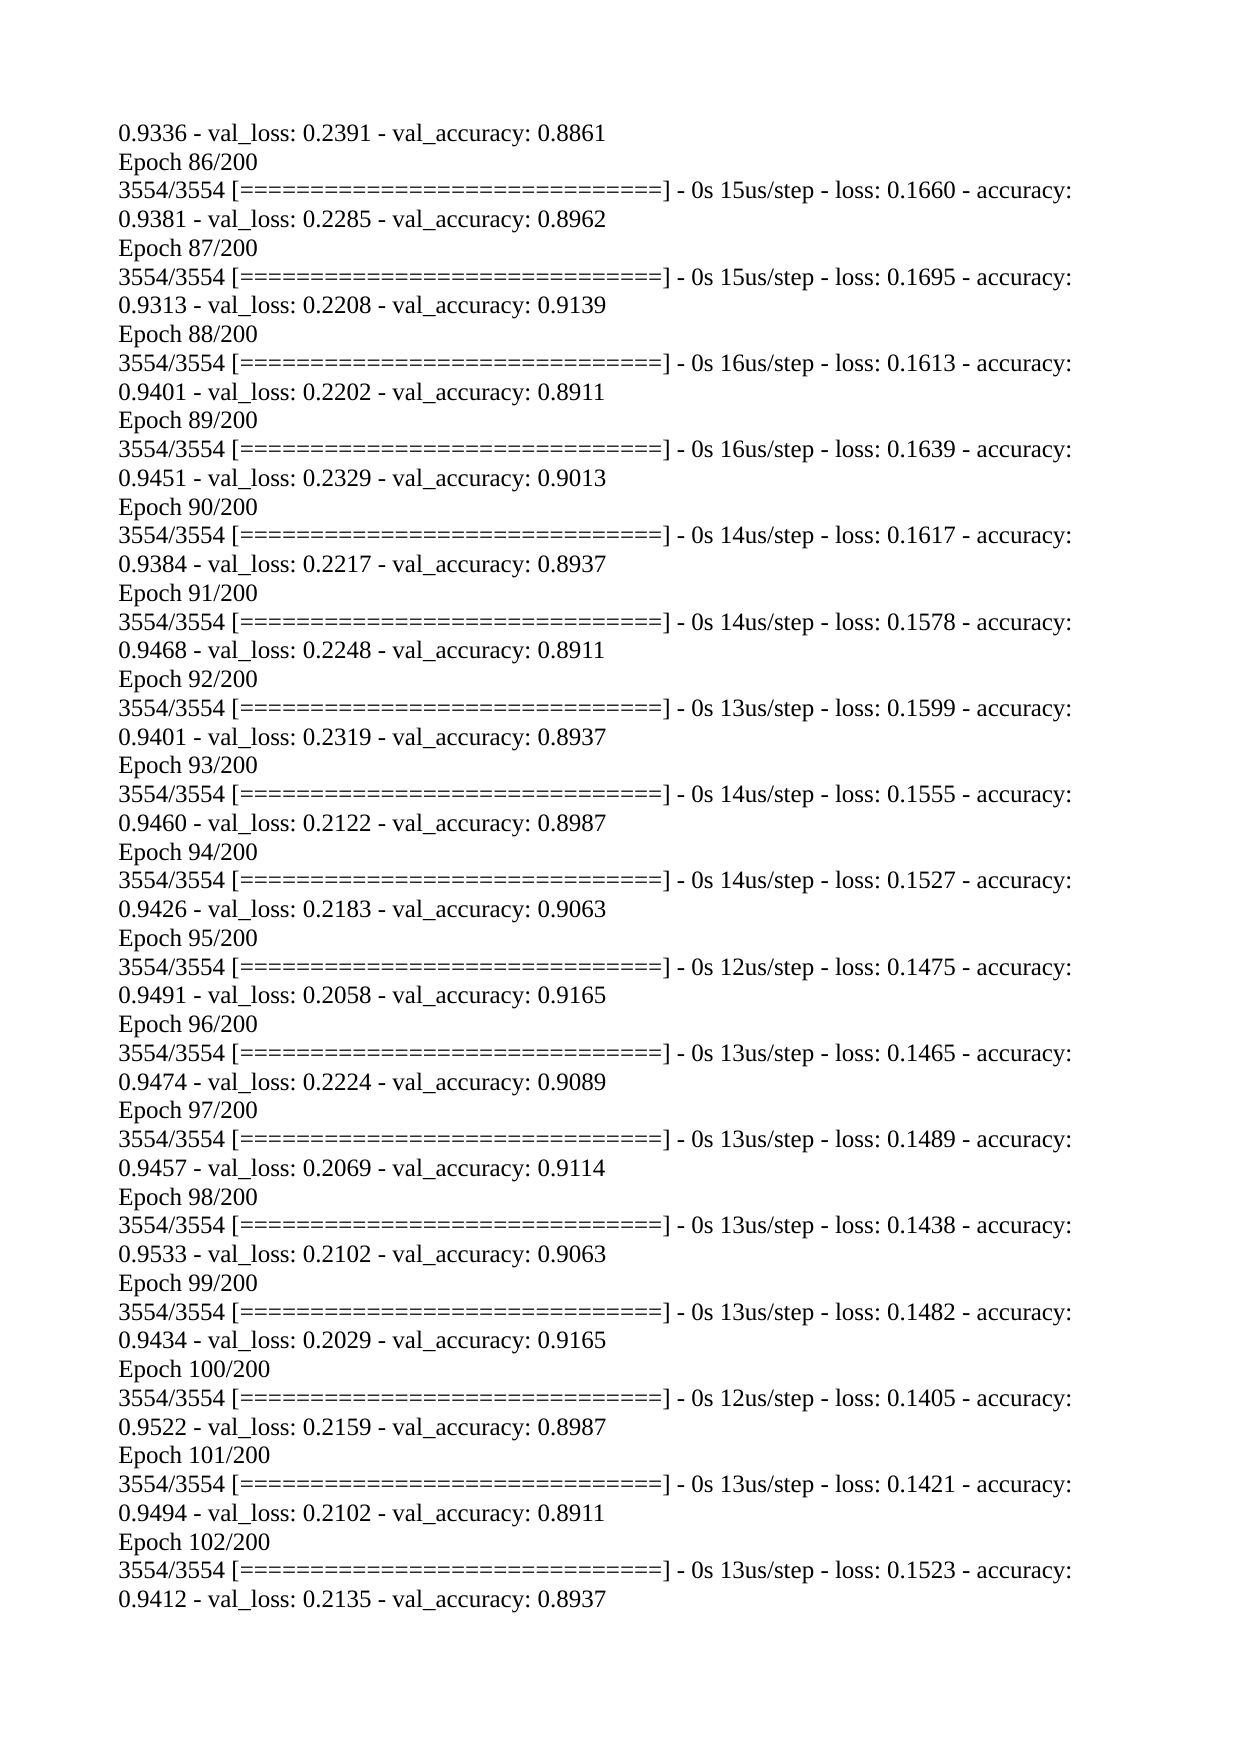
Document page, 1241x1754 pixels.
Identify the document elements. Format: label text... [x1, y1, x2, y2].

text 3554/3554 [==============================] - 0s 14us/step - loss: 0.1555 - accuracy: 0.9460 - val_loss: 0.2122 - val_accuracy: 0.8987 [118, 779, 1122, 837]
text 3554/3554 [==============================] - 0s 16us/step - loss: 0.1639 - accuracy: 0.9451 - val_loss: 0.2329 - val_accuracy: 0.9013 [118, 434, 1122, 492]
text Epoch 87/200 [118, 233, 1122, 262]
text 3554/3554 [==============================] - 0s 13us/step - loss: 0.1489 - accuracy: 0.9457 - val_loss: 0.2069 - val_accuracy: 0.9114 [118, 1124, 1122, 1182]
text 3554/3554 [==============================] - 0s 13us/step - loss: 0.1465 - accuracy: 0.9474 - val_loss: 0.2224 - val_accuracy: 0.9089 [118, 1038, 1122, 1096]
text 3554/3554 [==============================] - 0s 13us/step - loss: 0.1523 - accuracy: 0.9412 - val_loss: 0.2135 - val_accuracy: 0.8937 [118, 1556, 1122, 1613]
text 3554/3554 [==============================] - 0s 16us/step - loss: 0.1613 - accuracy: 0.9401 - val_loss: 0.2202 - val_accuracy: 0.8911 [118, 348, 1122, 406]
text Epoch 92/200 [118, 664, 1122, 693]
text Epoch 88/200 [118, 319, 1122, 348]
text 3554/3554 [==============================] - 0s 12us/step - loss: 0.1405 - accuracy: 0.9522 - val_loss: 0.2159 - val_accuracy: 0.8987 [118, 1383, 1122, 1441]
text Epoch 94/200 [118, 837, 1122, 866]
text 3554/3554 [==============================] - 0s 14us/step - loss: 0.1527 - accuracy: 0.9426 - val_loss: 0.2183 - val_accuracy: 0.9063 [118, 866, 1122, 923]
text Epoch 98/200 [118, 1182, 1122, 1211]
text 3554/3554 [==============================] - 0s 14us/step - loss: 0.1578 - accuracy: 0.9468 - val_loss: 0.2248 - val_accuracy: 0.8911 [118, 607, 1122, 664]
text Epoch 99/200 [118, 1268, 1122, 1297]
text 3554/3554 [==============================] - 0s 12us/step - loss: 0.1475 - accuracy: 0.9491 - val_loss: 0.2058 - val_accuracy: 0.9165 [118, 952, 1122, 1009]
text Epoch 91/200 [118, 578, 1122, 607]
text Epoch 90/200 [118, 492, 1122, 521]
text Epoch 96/200 [118, 1009, 1122, 1038]
text Epoch 89/200 [118, 406, 1122, 434]
text 3554/3554 [==============================] - 0s 13us/step - loss: 0.1438 - accuracy: 0.9533 - val_loss: 0.2102 - val_accuracy: 0.9063 [118, 1211, 1122, 1268]
text Epoch 102/200 [118, 1527, 1122, 1556]
text 3554/3554 [==============================] - 0s 13us/step - loss: 0.1421 - accuracy: 0.9494 - val_loss: 0.2102 - val_accuracy: 0.8911 [118, 1469, 1122, 1527]
text 3554/3554 [==============================] - 0s 13us/step - loss: 0.1599 - accuracy: 0.9401 - val_loss: 0.2319 - val_accuracy: 0.8937 [118, 693, 1122, 751]
text 0.9336 - val_loss: 0.2391 - val_accuracy: 0.8861 [118, 118, 1122, 147]
text Epoch 97/200 [118, 1096, 1122, 1124]
text Epoch 93/200 [118, 751, 1122, 779]
text 3554/3554 [==============================] - 0s 14us/step - loss: 0.1617 - accuracy: 0.9384 - val_loss: 0.2217 - val_accuracy: 0.8937 [118, 521, 1122, 578]
text Epoch 95/200 [118, 923, 1122, 952]
text Epoch 100/200 [118, 1354, 1122, 1383]
text 3554/3554 [==============================] - 0s 15us/step - loss: 0.1695 - accuracy: 0.9313 - val_loss: 0.2208 - val_accuracy: 0.9139 [118, 262, 1122, 319]
text Epoch 86/200 [118, 147, 1122, 176]
text Epoch 101/200 [118, 1441, 1122, 1469]
text 3554/3554 [==============================] - 0s 13us/step - loss: 0.1482 - accuracy: 0.9434 - val_loss: 0.2029 - val_accuracy: 0.9165 [118, 1297, 1122, 1354]
text 3554/3554 [==============================] - 0s 15us/step - loss: 0.1660 - accuracy: 0.9381 - val_loss: 0.2285 - val_accuracy: 0.8962 [118, 176, 1122, 233]
